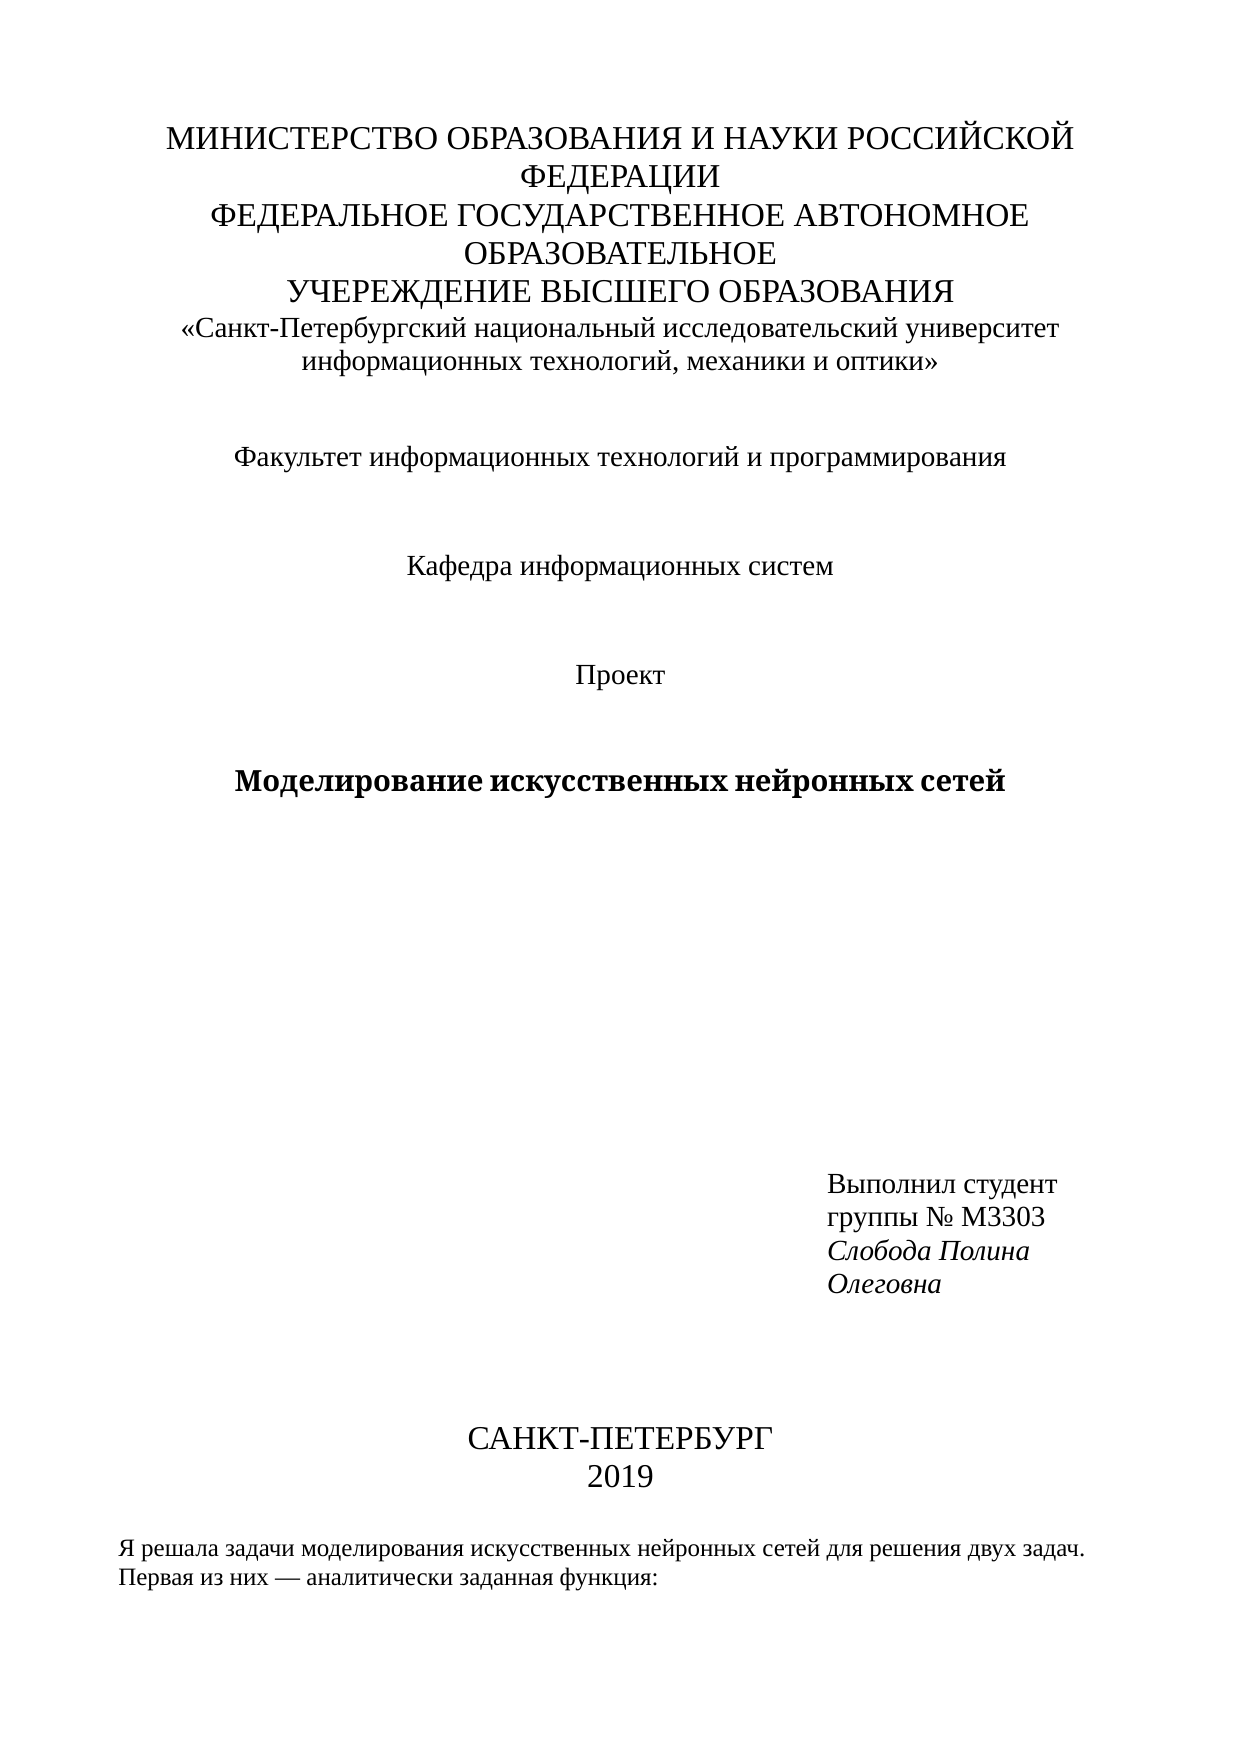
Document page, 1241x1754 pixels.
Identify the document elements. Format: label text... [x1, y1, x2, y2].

text Слобода Полина Олеговна [827, 1233, 1122, 1300]
text ФЕДЕРАЛЬНОЕ ГОСУДАРСТВЕННОЕ АВТОНОМНОЕ ОБРАЗОВАТЕЛЬНОЕ [118, 195, 1122, 271]
text Первая из них — аналитически заданная функция: [118, 1562, 1122, 1591]
text информационных технологий, механики и оптики» [118, 343, 1122, 377]
text Выполнил студент группы № M3303 [827, 1166, 1122, 1233]
text «Санкт-Петербургский национальный исследовательский университет [118, 310, 1122, 343]
text МИНИСТЕРСТВО ОБРАЗОВАНИЯ И НАУКИ РОССИЙСКОЙ ФЕДЕРАЦИИ [118, 118, 1122, 195]
text УЧЕРЕЖДЕНИЕ ВЫСШЕГО ОБРАЗОВАНИЯ [118, 271, 1122, 310]
text Кафедра информационных систем [118, 548, 1122, 582]
text 2019 [118, 1457, 1122, 1495]
text Проект [118, 657, 1122, 690]
text Я решала задачи моделирования искусственных нейронных сетей для решения двух задач. [118, 1533, 1122, 1562]
text Факультет информационных технологий и программирования [118, 439, 1122, 473]
text Моделирование искусственных нейронных сетей [118, 766, 1122, 799]
text САНКТ-ПЕТЕРБУРГ [118, 1418, 1122, 1457]
